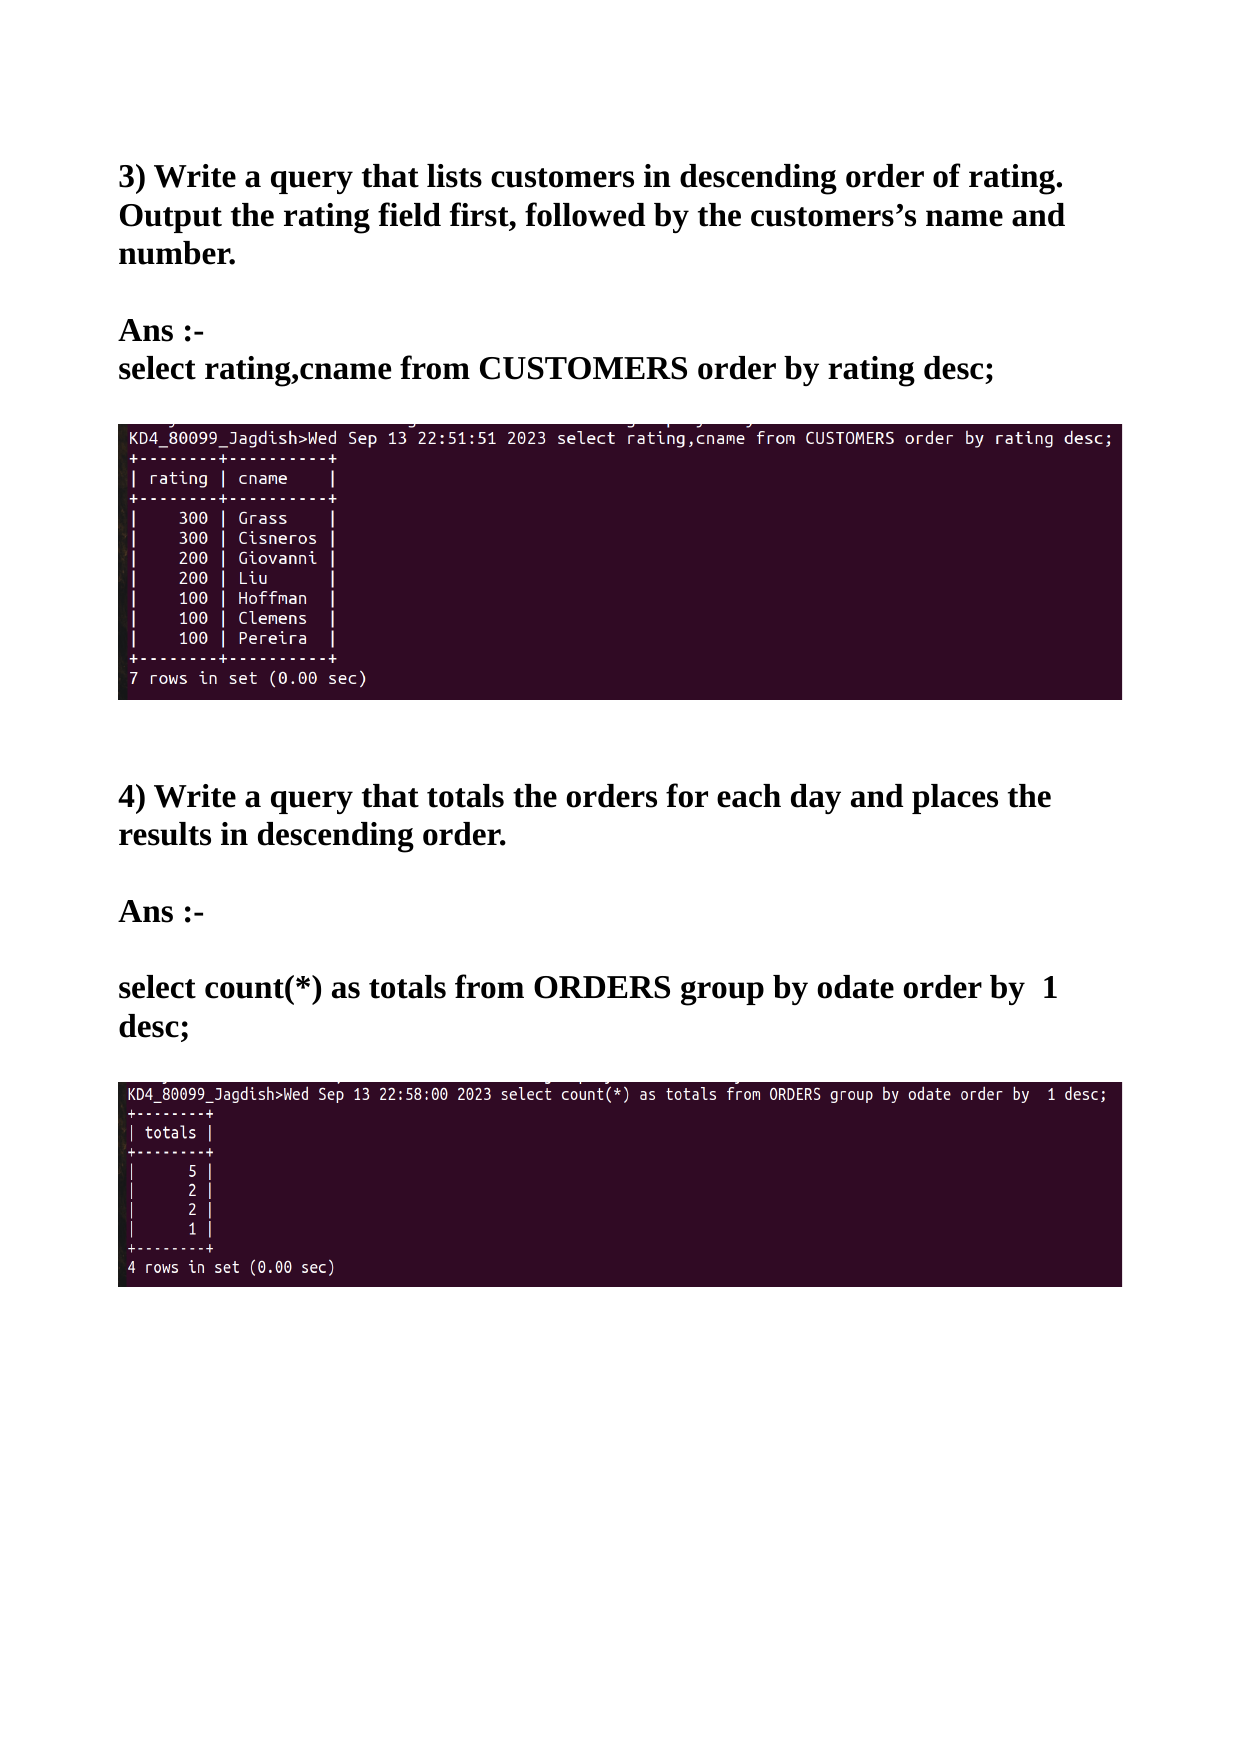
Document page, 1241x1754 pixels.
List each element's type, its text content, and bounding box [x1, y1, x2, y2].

text 4) Write a query that totals the orders for each day and places the results in descending order. [118, 776, 1122, 852]
text select rating,cname from CUSTOMERS order by rating desc; [118, 348, 1122, 386]
text Ans :- [118, 310, 1122, 348]
picture [118, 1082, 1123, 1287]
text Ans :- [118, 852, 1122, 929]
text 3) Write a query that lists customers in descending order of rating. Output the rating field first, followed by the customers’s name and number. [118, 156, 1122, 271]
picture [118, 424, 1123, 700]
text select count(*) as totals from ORDERS group by odate order by 1 desc; [118, 967, 1122, 1044]
